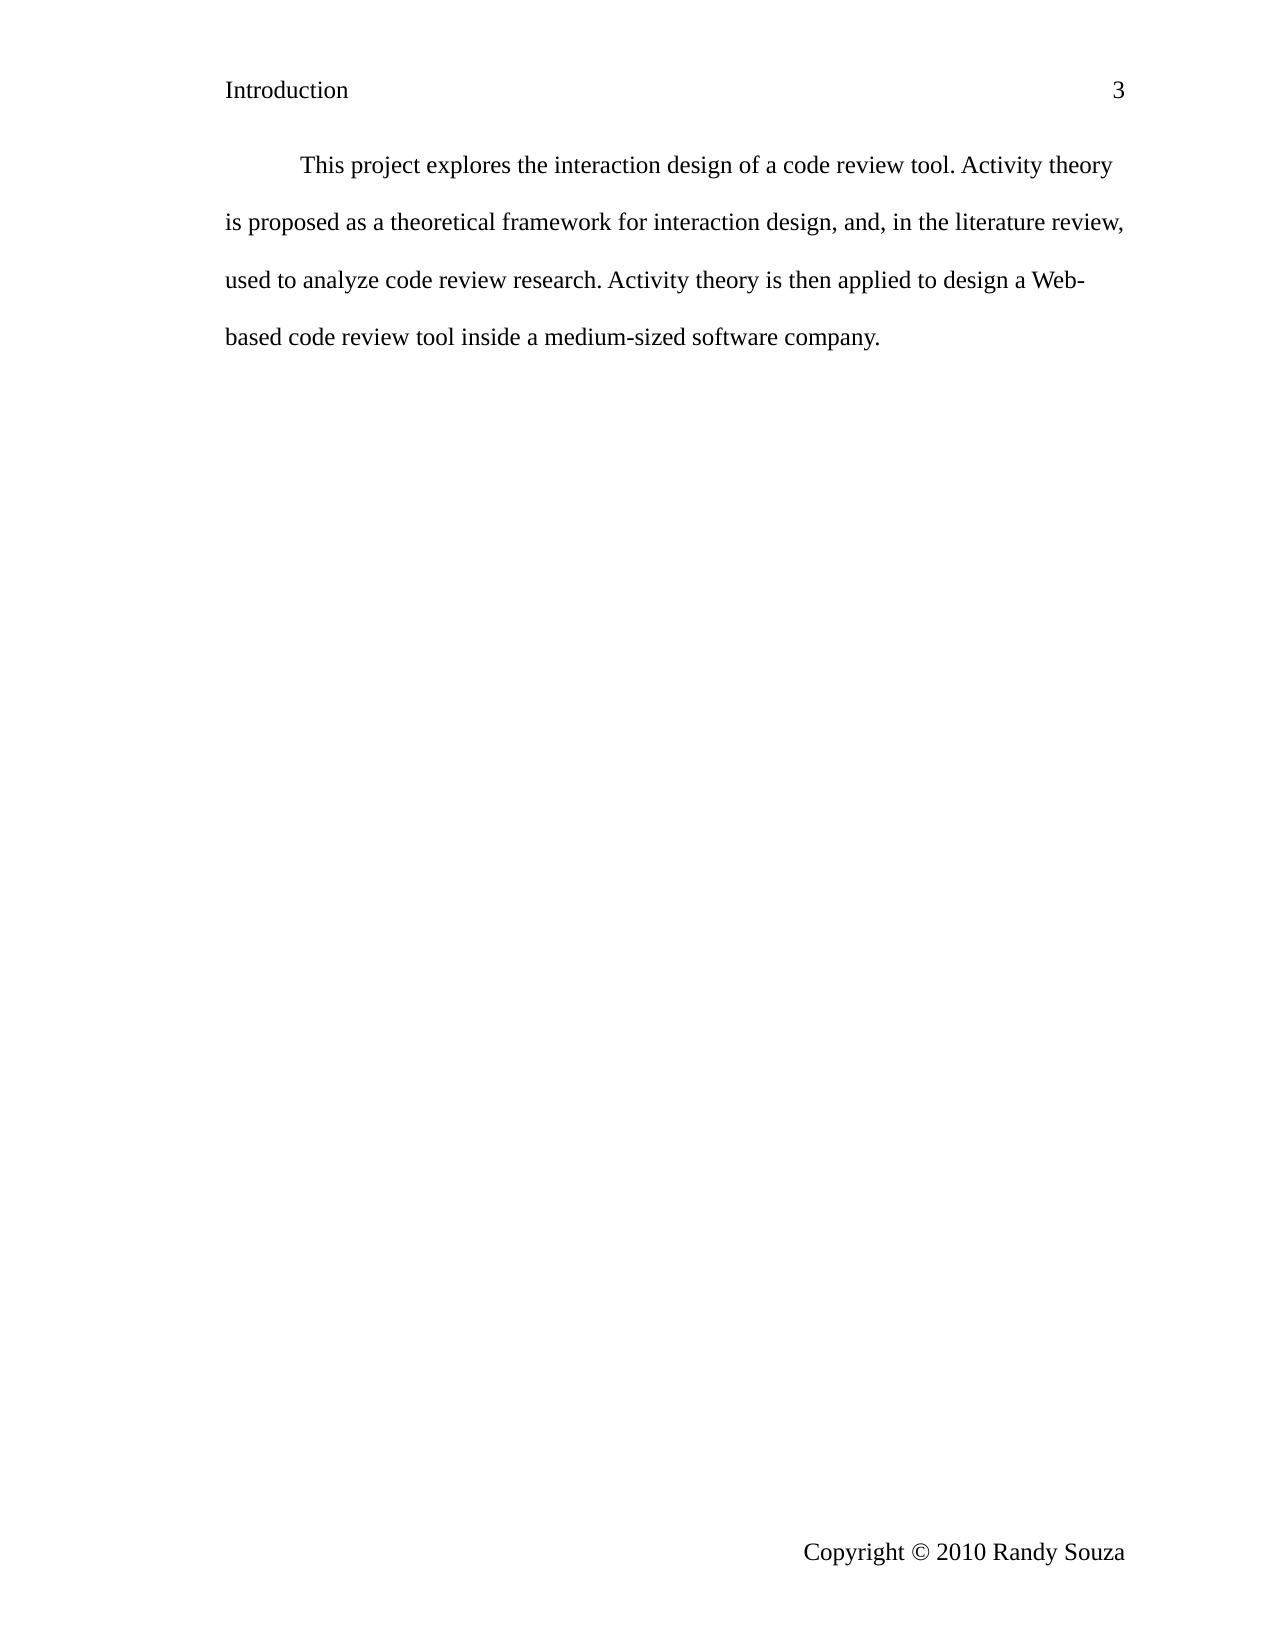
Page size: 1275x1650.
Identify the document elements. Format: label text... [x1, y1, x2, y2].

text This project explores the interaction design of a code review tool. Activity theory is proposed as a theoretical framework for interaction design, and, in the literature review, used to analyze code review research. Activity theory is then applied to design a Web-based code review tool inside a medium-sized software company. [225, 150, 1125, 351]
